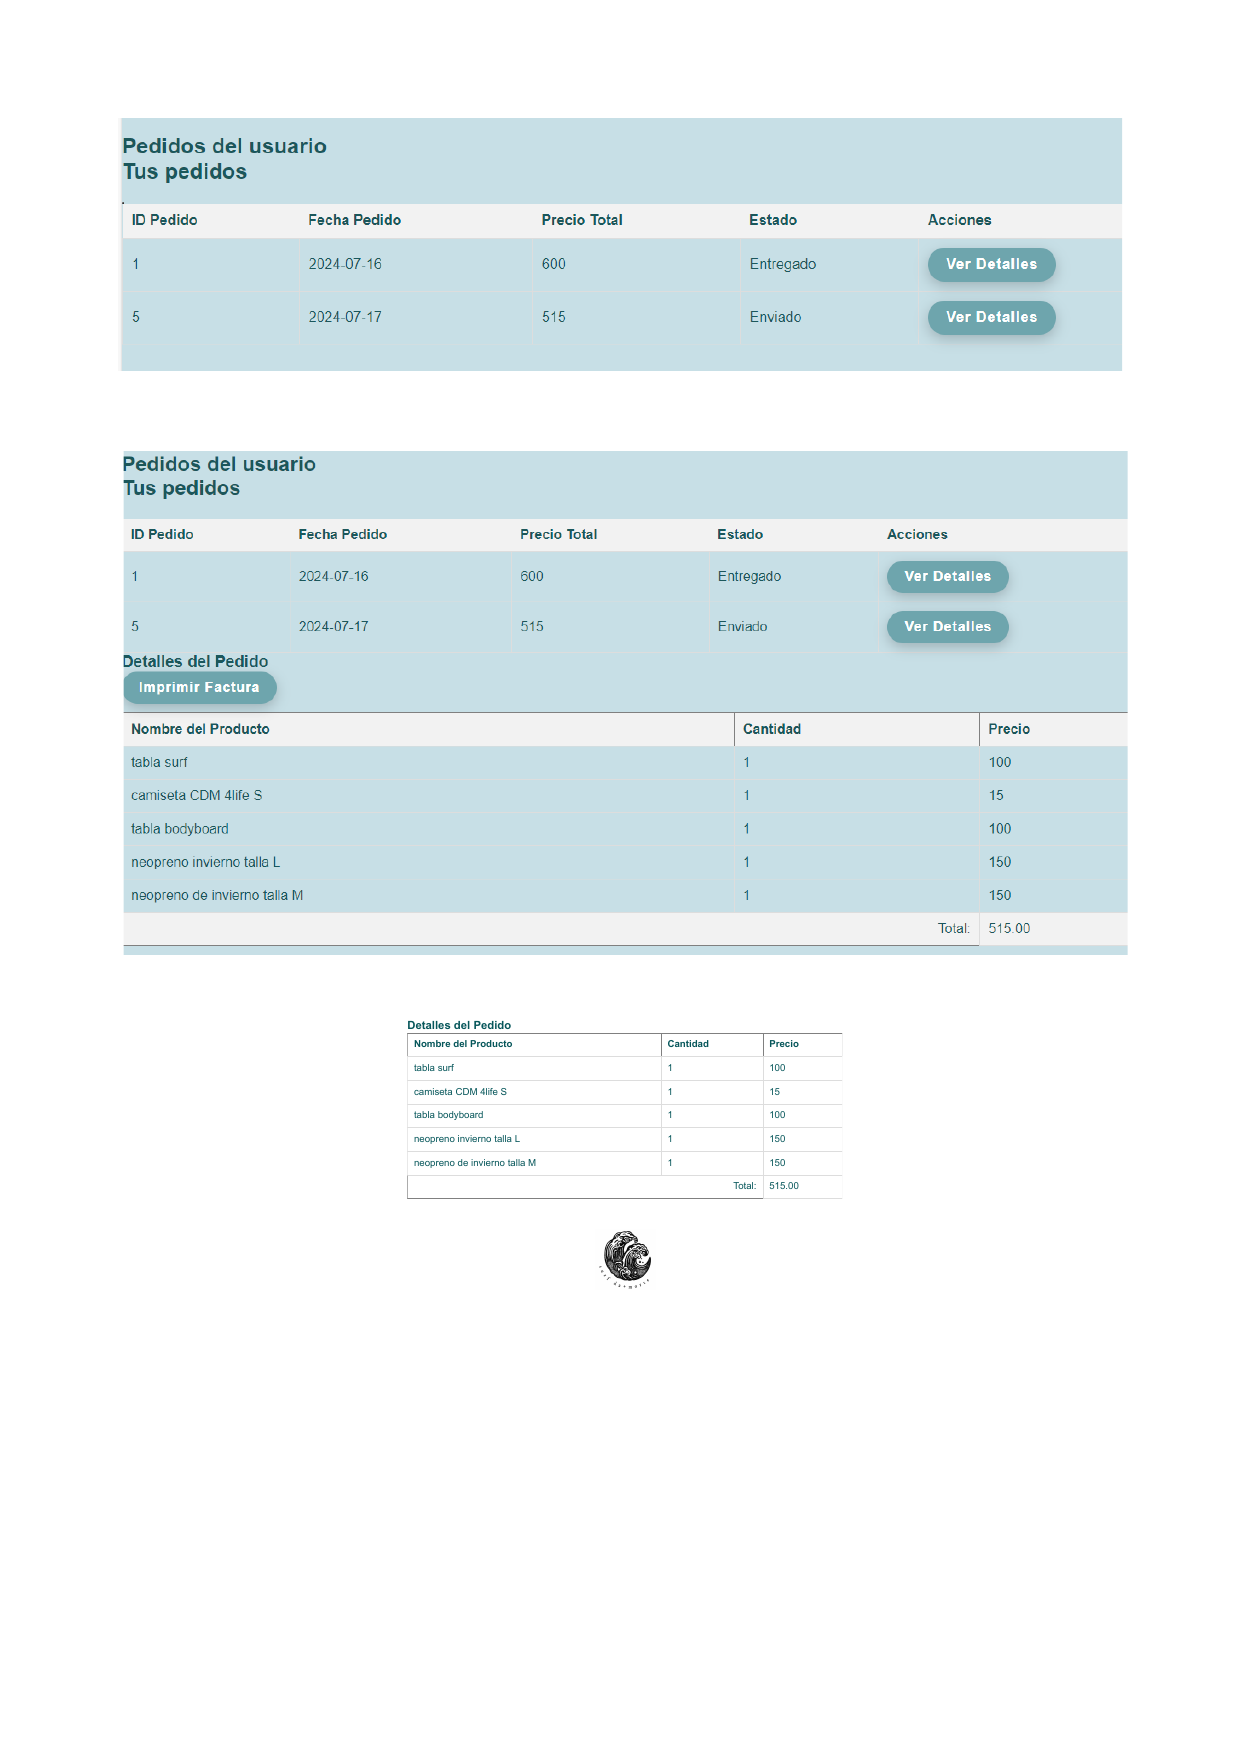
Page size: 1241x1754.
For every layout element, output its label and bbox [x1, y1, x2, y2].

picture [118, 118, 1123, 371]
picture [123, 451, 1128, 955]
